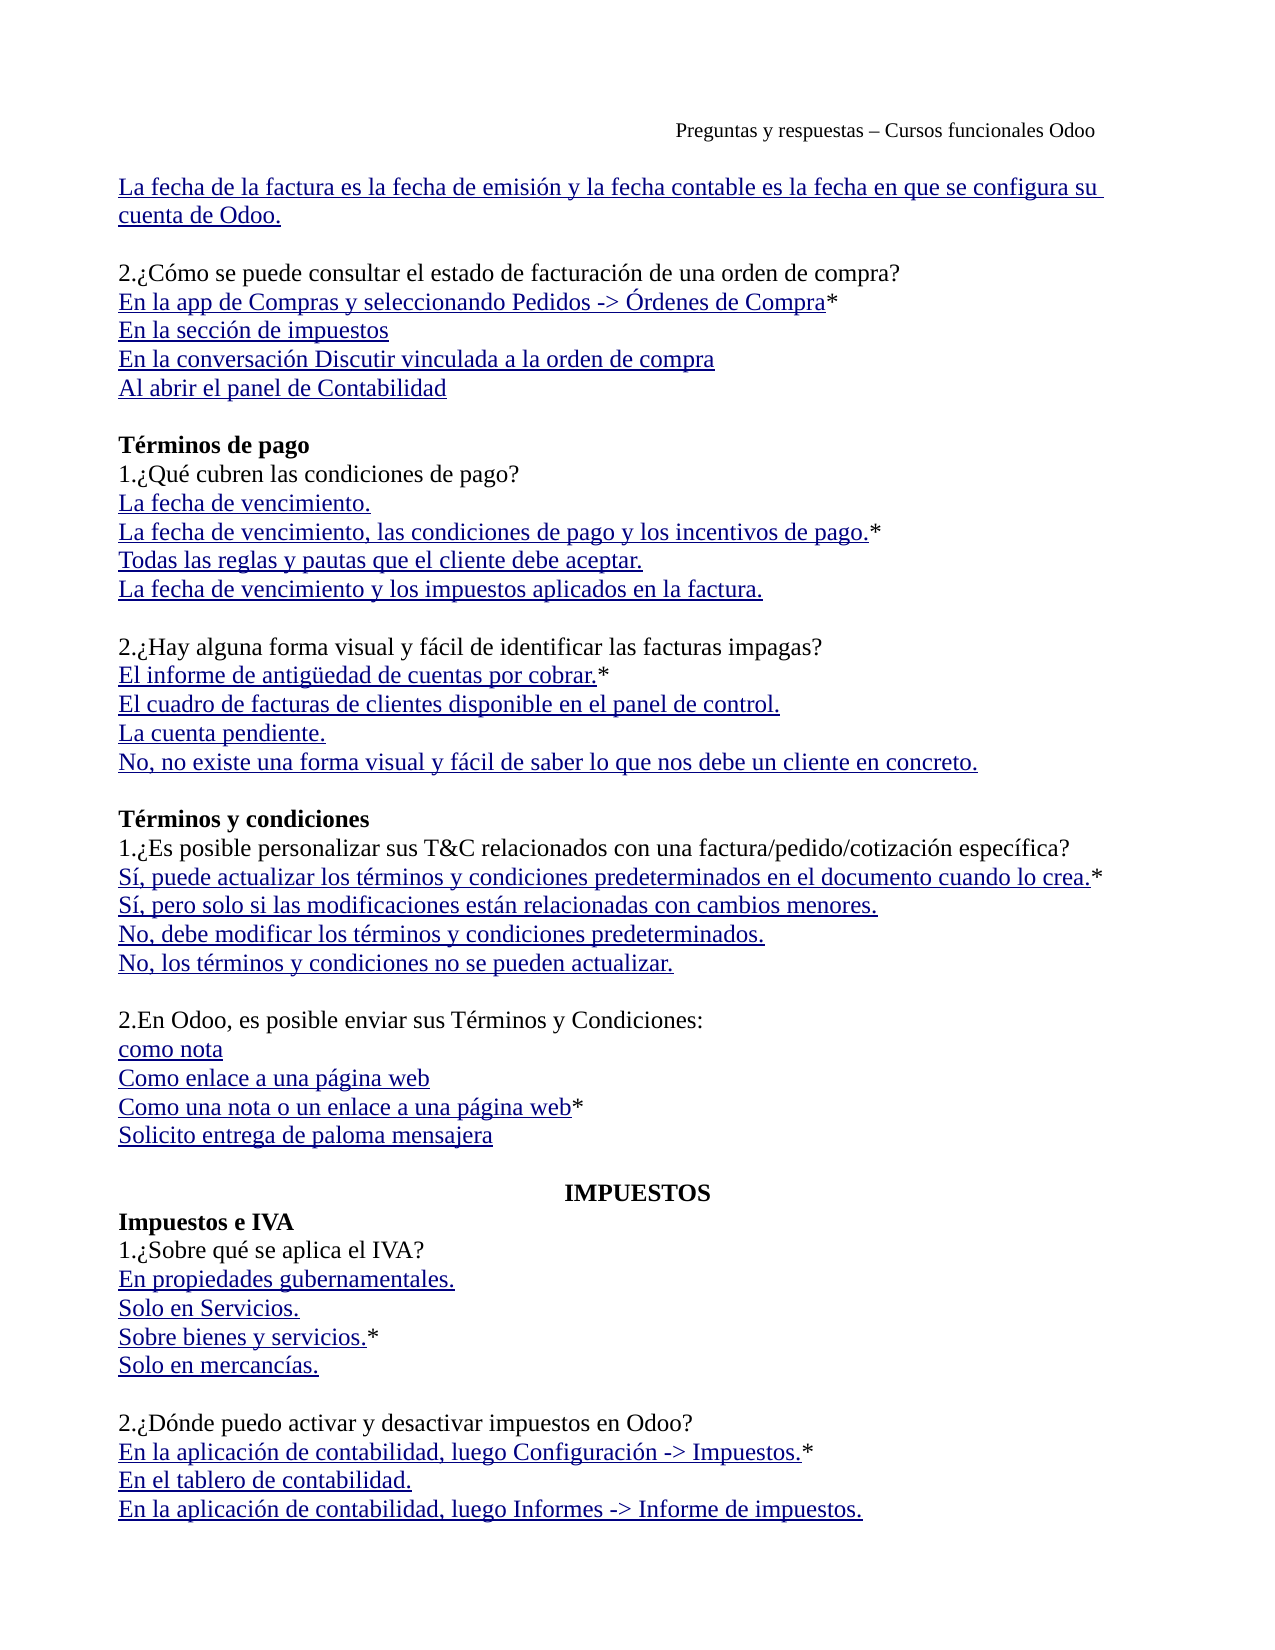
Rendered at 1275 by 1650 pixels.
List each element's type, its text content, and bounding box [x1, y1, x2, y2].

text 2.En Odoo, es posible enviar sus Términos y Condiciones: [118, 1005, 1157, 1034]
text Solicito entrega de paloma mensajera [118, 1120, 1157, 1149]
text En el tablero de contabilidad. [118, 1465, 1157, 1494]
text La cuenta pendiente. [118, 718, 1157, 747]
text La fecha de vencimiento. [118, 488, 1157, 517]
text IMPUESTOS [118, 1178, 1157, 1207]
text Impuestos e IVA [118, 1207, 1157, 1235]
text 1.¿Es posible personalizar sus T&C relacionados con una factura/pedido/cotización específica? [118, 833, 1157, 862]
text 1.¿Qué cubren las condiciones de pago? [118, 459, 1157, 488]
text Como enlace a una página web [118, 1063, 1157, 1092]
text Solo en mercancías. [118, 1350, 1157, 1379]
text Al abrir el panel de Contabilidad [118, 373, 1157, 402]
text El cuadro de facturas de clientes disponible en el panel de control. [118, 689, 1157, 718]
text Términos de pago [118, 430, 1157, 459]
text 2.¿Dónde puedo activar y desactivar impuestos en Odoo? [118, 1408, 1157, 1437]
text Sobre bienes y servicios.* [118, 1322, 1157, 1350]
text En la aplicación de contabilidad, luego Informes -> Informe de impuestos. [118, 1494, 1157, 1523]
text No, los términos y condiciones no se pueden actualizar. [118, 948, 1157, 977]
text como nota [118, 1034, 1157, 1063]
text 2.¿Hay alguna forma visual y fácil de identificar las facturas impagas? [118, 632, 1157, 660]
text Solo en Servicios. [118, 1293, 1157, 1322]
text Sí, puede actualizar los términos y condiciones predeterminados en el documento cuando lo crea.* [118, 862, 1157, 890]
text En la aplicación de contabilidad, luego Configuración -> Impuestos.* [118, 1437, 1157, 1465]
text Todas las reglas y pautas que el cliente debe aceptar. [118, 545, 1157, 574]
text En propiedades gubernamentales. [118, 1264, 1157, 1293]
text Como una nota o un enlace a una página web* [118, 1092, 1157, 1120]
text 2.¿Cómo se puede consultar el estado de facturación de una orden de compra? [118, 258, 1157, 287]
text No, no existe una forma visual y fácil de saber lo que nos debe un cliente en concreto. [118, 747, 1157, 775]
text La fecha de la factura es la fecha de emisión y la fecha contable es la fecha en que se configura su cuenta de Odoo. [118, 172, 1157, 229]
text La fecha de vencimiento y los impuestos aplicados en la factura. [118, 574, 1157, 603]
text Sí, pero solo si las modificaciones están relacionadas con cambios menores. [118, 890, 1157, 919]
text 1.¿Sobre qué se aplica el IVA? [118, 1235, 1157, 1264]
text En la app de Compras y seleccionando Pedidos -> Órdenes de Compra* [118, 287, 1157, 315]
text El informe de antigüedad de cuentas por cobrar.* [118, 660, 1157, 689]
text No, debe modificar los términos y condiciones predeterminados. [118, 919, 1157, 948]
text En la conversación Discutir vinculada a la orden de compra [118, 344, 1157, 373]
text Términos y condiciones [118, 804, 1157, 833]
text En la sección de impuestos [118, 315, 1157, 344]
text La fecha de vencimiento, las condiciones de pago y los incentivos de pago.* [118, 517, 1157, 545]
